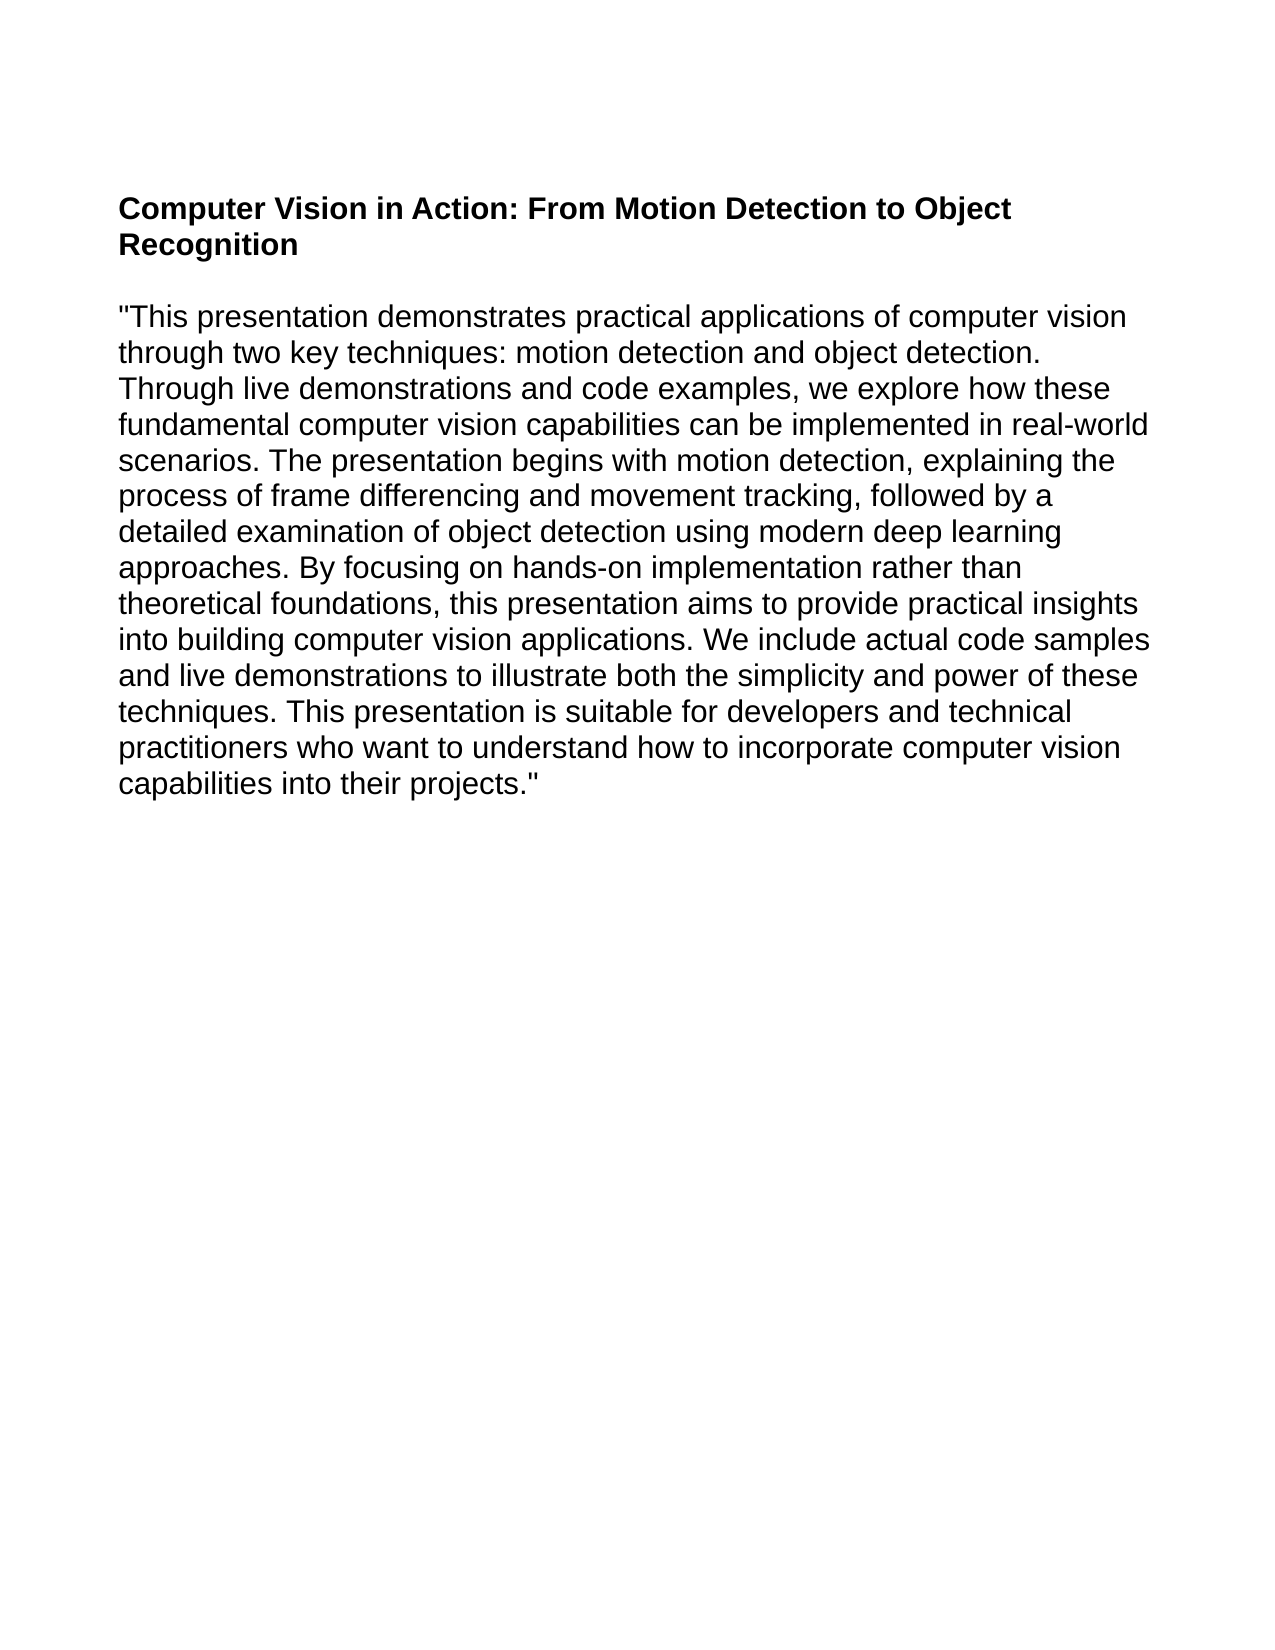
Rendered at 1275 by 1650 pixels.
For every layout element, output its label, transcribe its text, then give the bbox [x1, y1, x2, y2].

text "This presentation demonstrates practical applications of computer vision through two key techniques: motion detection and object detection. Through live demonstrations and code examples, we explore how these fundamental computer vision capabilities can be implemented in real-world scenarios. The presentation begins with motion detection, explaining the process of frame differencing and movement tracking, followed by a detailed examination of object detection using modern deep learning approaches. By focusing on hands-on implementation rather than theoretical foundations, this presentation aims to provide practical insights into building computer vision applications. We include actual code samples and live demonstrations to illustrate both the simplicity and power of these techniques. This presentation is suitable for developers and technical practitioners who want to understand how to incorporate computer vision capabilities into their projects." [118, 298, 1157, 801]
text Computer Vision in Action: From Motion Detection to Object Recognition [118, 190, 1157, 262]
